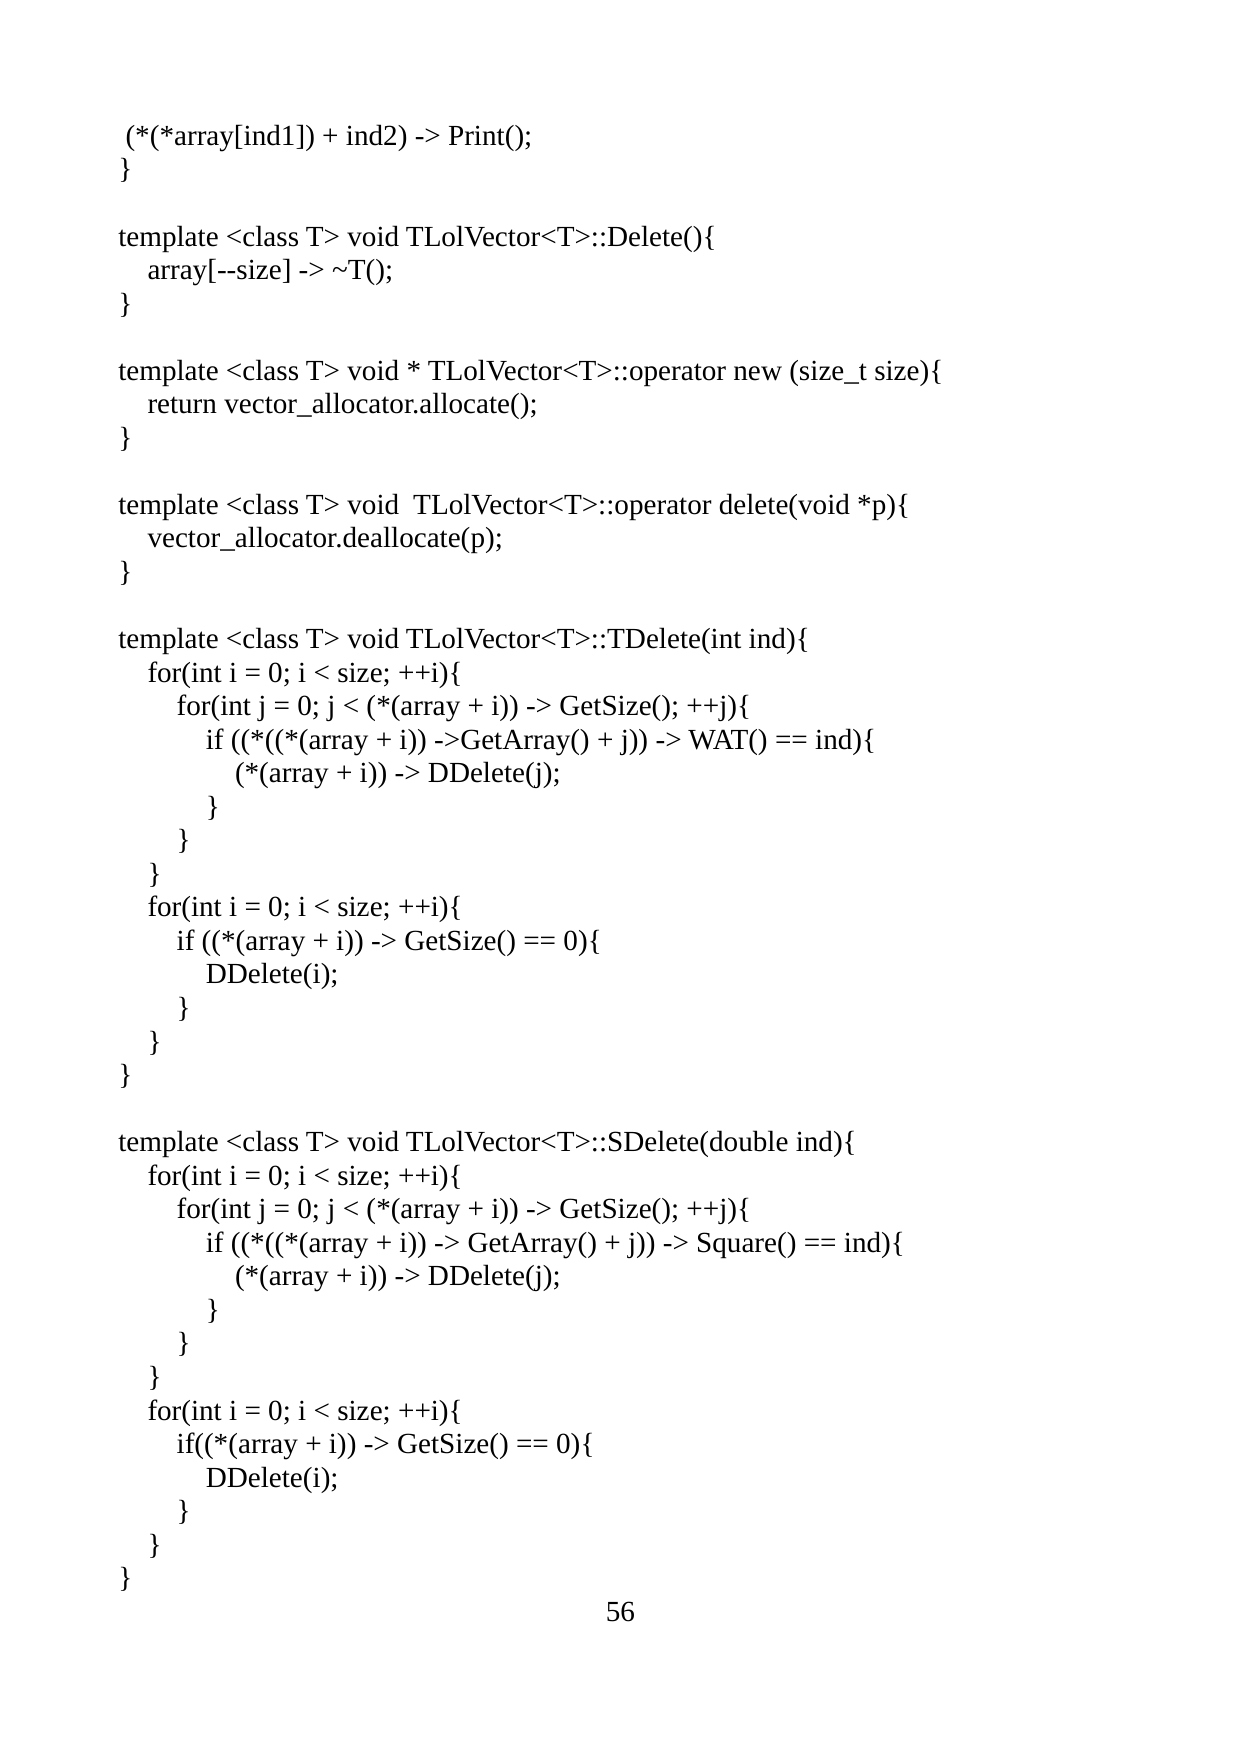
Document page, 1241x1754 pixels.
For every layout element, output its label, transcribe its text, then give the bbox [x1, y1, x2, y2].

text array[--size] -> ~T(); [118, 252, 1122, 286]
text } [118, 1493, 1122, 1527]
text } [118, 1359, 1122, 1393]
text (*(array + i)) -> DDelete(j); [118, 1258, 1122, 1292]
text if ((*(array + i)) -> GetSize() == 0){ [118, 923, 1122, 957]
text for(int j = 0; j < (*(array + i)) -> GetSize(); ++j){ [118, 688, 1122, 722]
text } [118, 856, 1122, 889]
text return vector_allocator.allocate(); [118, 386, 1122, 420]
text template <class T> void TLolVector<T>::SDelete(double ind){ [118, 1124, 1122, 1158]
text if ((*((*(array + i)) -> GetArray() + j)) -> Square() == ind){ [118, 1225, 1122, 1258]
text template <class T> void TLolVector<T>::TDelete(int ind){ [118, 621, 1122, 655]
text } [118, 554, 1122, 588]
text } [118, 1292, 1122, 1326]
text (*(array + i)) -> DDelete(j); [118, 755, 1122, 789]
text for(int i = 0; i < size; ++i){ [118, 655, 1122, 688]
text DDelete(i); [118, 1460, 1122, 1493]
text for(int i = 0; i < size; ++i){ [118, 1393, 1122, 1426]
text } [118, 1560, 1122, 1594]
text } [118, 286, 1122, 319]
text } [118, 152, 1122, 185]
text DDelete(i); [118, 957, 1122, 990]
text } [118, 990, 1122, 1024]
text } [118, 1057, 1122, 1091]
text (*(*array[ind1]) + ind2) -> Print(); [118, 118, 1122, 152]
text if((*(array + i)) -> GetSize() == 0){ [118, 1426, 1122, 1460]
text } [118, 822, 1122, 856]
text if ((*((*(array + i)) ->GetArray() + j)) -> WAT() == ind){ [118, 722, 1122, 755]
text } [118, 1326, 1122, 1359]
text template <class T> void * TLolVector<T>::operator new (size_t size){ [118, 353, 1122, 386]
text for(int i = 0; i < size; ++i){ [118, 889, 1122, 923]
text vector_allocator.deallocate(p); [118, 521, 1122, 554]
text template <class T> void TLolVector<T>::Delete(){ [118, 219, 1122, 252]
text } [118, 789, 1122, 822]
text for(int j = 0; j < (*(array + i)) -> GetSize(); ++j){ [118, 1191, 1122, 1225]
text } [118, 1024, 1122, 1057]
text template <class T> void TLolVector<T>::operator delete(void *p){ [118, 487, 1122, 521]
text } [118, 420, 1122, 453]
text 56 [118, 1594, 1122, 1627]
text } [118, 1527, 1122, 1560]
text for(int i = 0; i < size; ++i){ [118, 1158, 1122, 1191]
